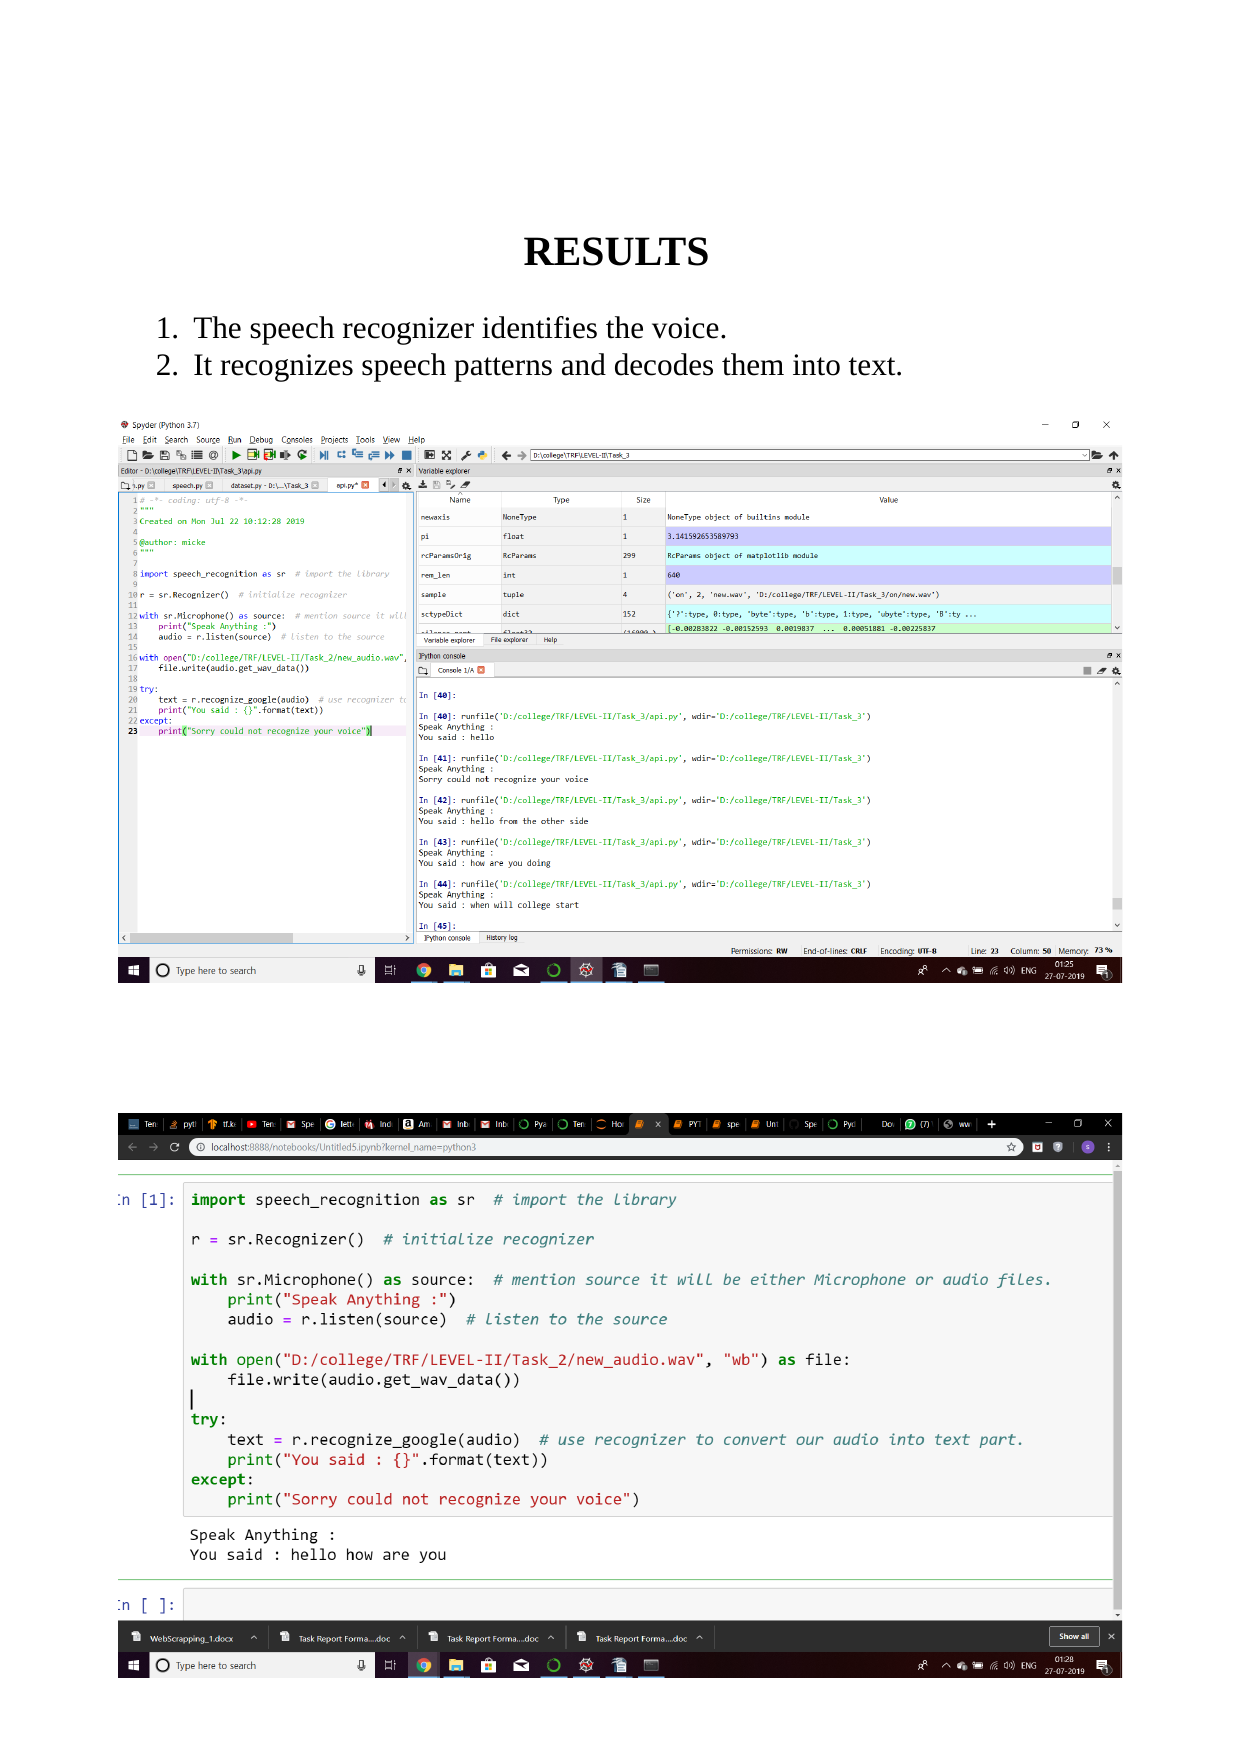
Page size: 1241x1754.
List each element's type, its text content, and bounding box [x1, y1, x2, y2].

list The speech recognizer identifies the voice. [156, 310, 1122, 346]
picture [118, 1113, 1123, 1678]
text RESULTS [118, 226, 1122, 274]
list It recognizes speech patterns and decodes them into text. [156, 346, 1122, 382]
picture [118, 417, 1123, 983]
